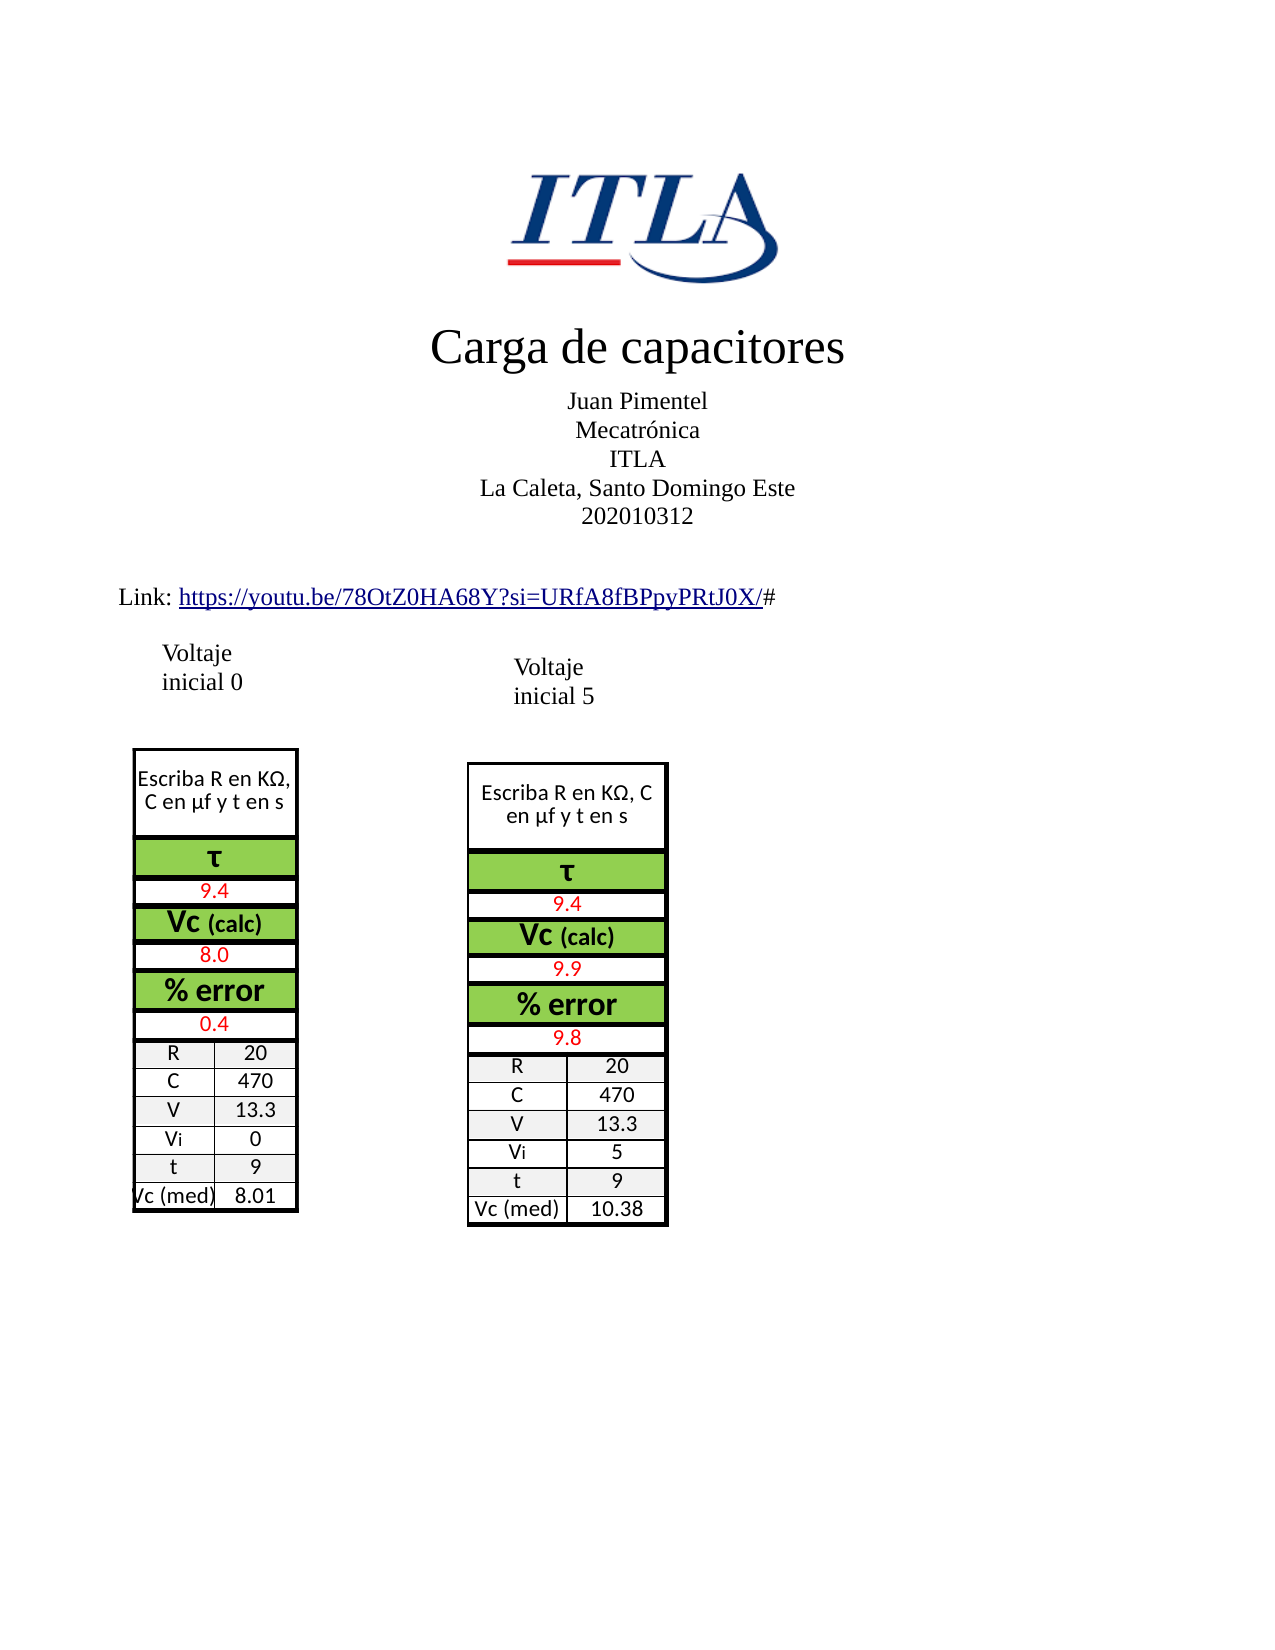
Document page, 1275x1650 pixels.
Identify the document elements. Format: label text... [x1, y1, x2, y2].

text ITLA [342, 444, 933, 473]
text La Caleta, Santo Domingo Este [342, 473, 933, 501]
picture [486, 145, 789, 317]
text Link: https://youtu.be/78OtZ0HA68Y?si=URfA8fBPpyPRtJ0X/# [118, 118, 1157, 611]
text Juan Pimentel [342, 386, 933, 415]
text Mecatrónica [342, 415, 933, 444]
title Carga de capacitores [342, 143, 933, 374]
text 202010312 [342, 501, 933, 530]
